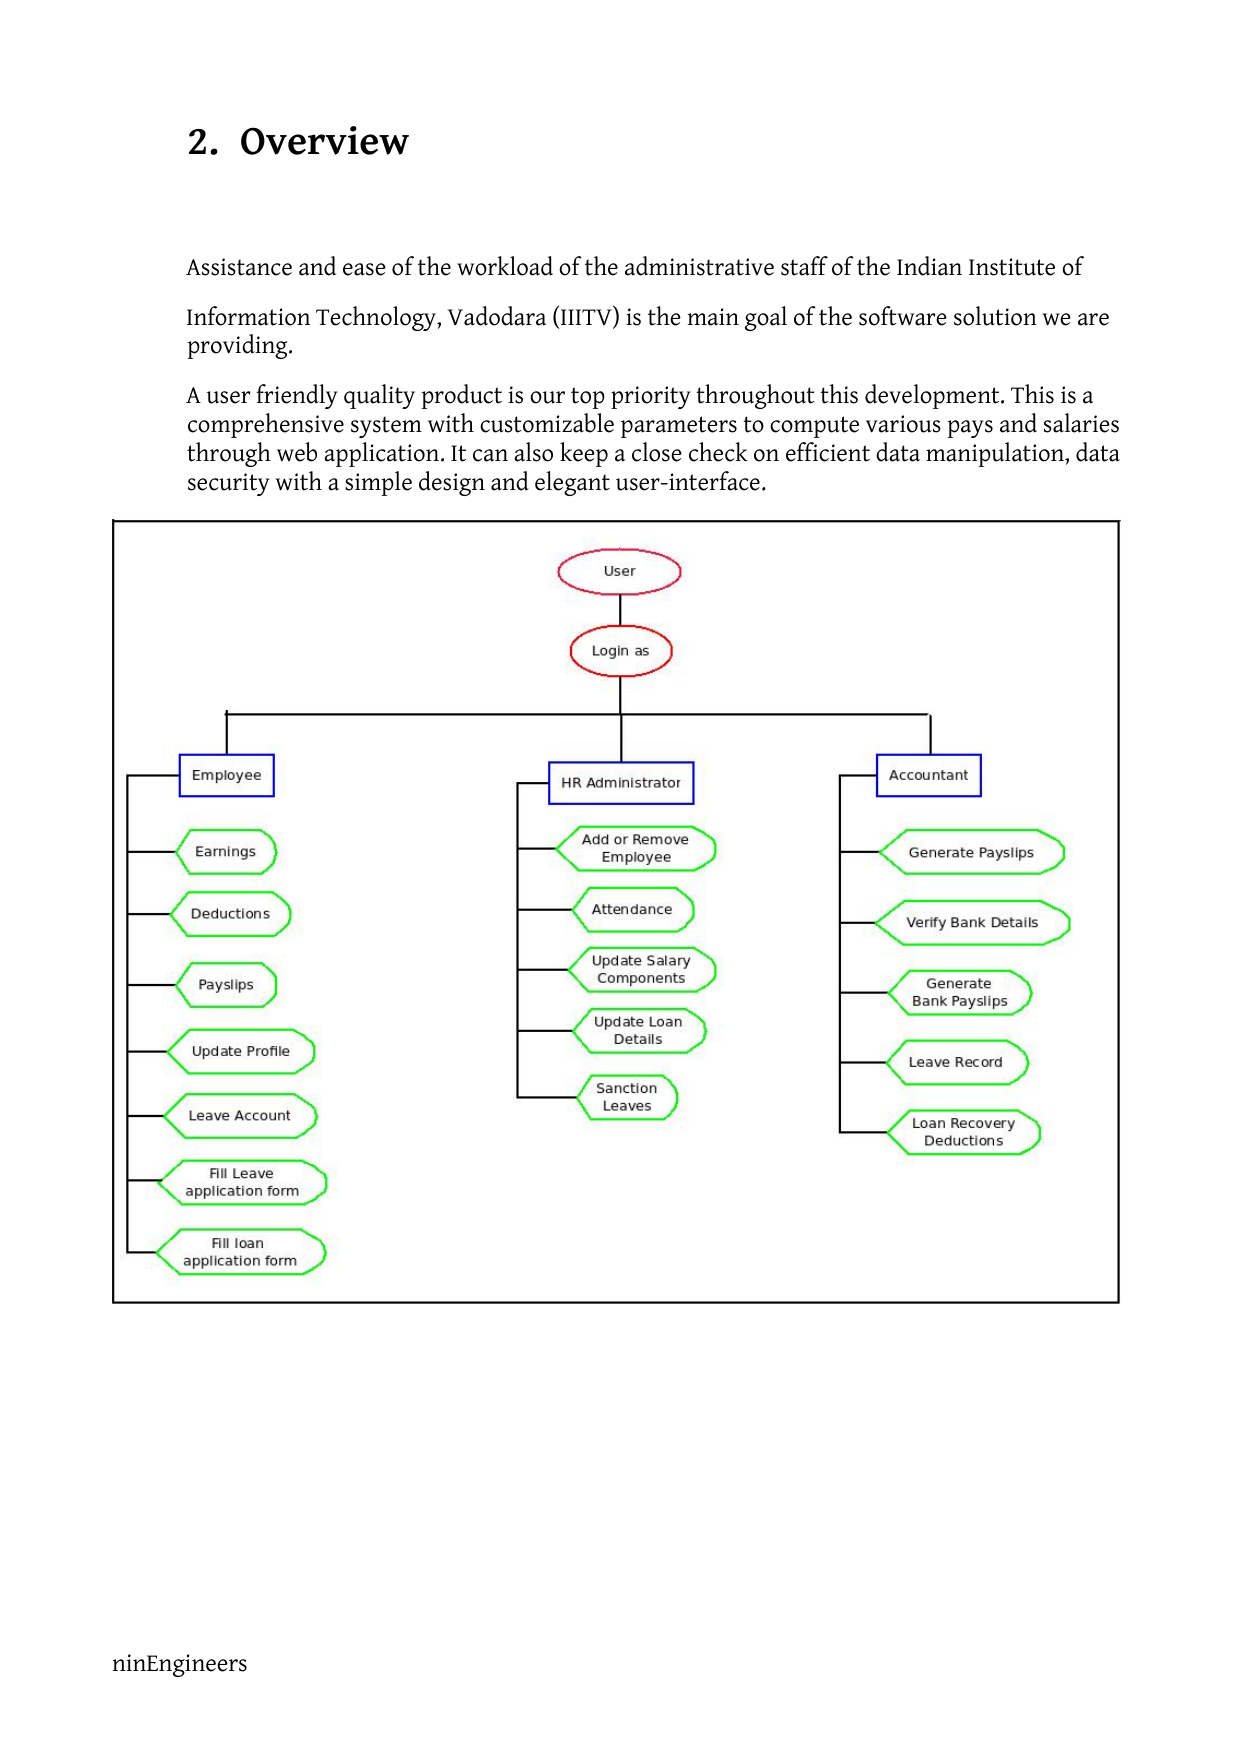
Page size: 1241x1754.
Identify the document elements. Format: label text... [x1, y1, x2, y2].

list Assistance and ease of the workload of the administrative staff of the Indian Institute of [186, 253, 1122, 282]
picture [111, 518, 1123, 1307]
list Information Technology, Vadodara (IIITV) is the main goal of the software solution we are providing. [186, 303, 1122, 361]
text 2. Overview [112, 118, 1122, 166]
list A user friendly quality product is our top priority throughout this development. This is a comprehensive system with customizable parameters to compute various pays and salaries through web application. It can also keep a close check on efficient data manipulation, data security with a simple design and elegant user-interface. [186, 382, 1122, 498]
